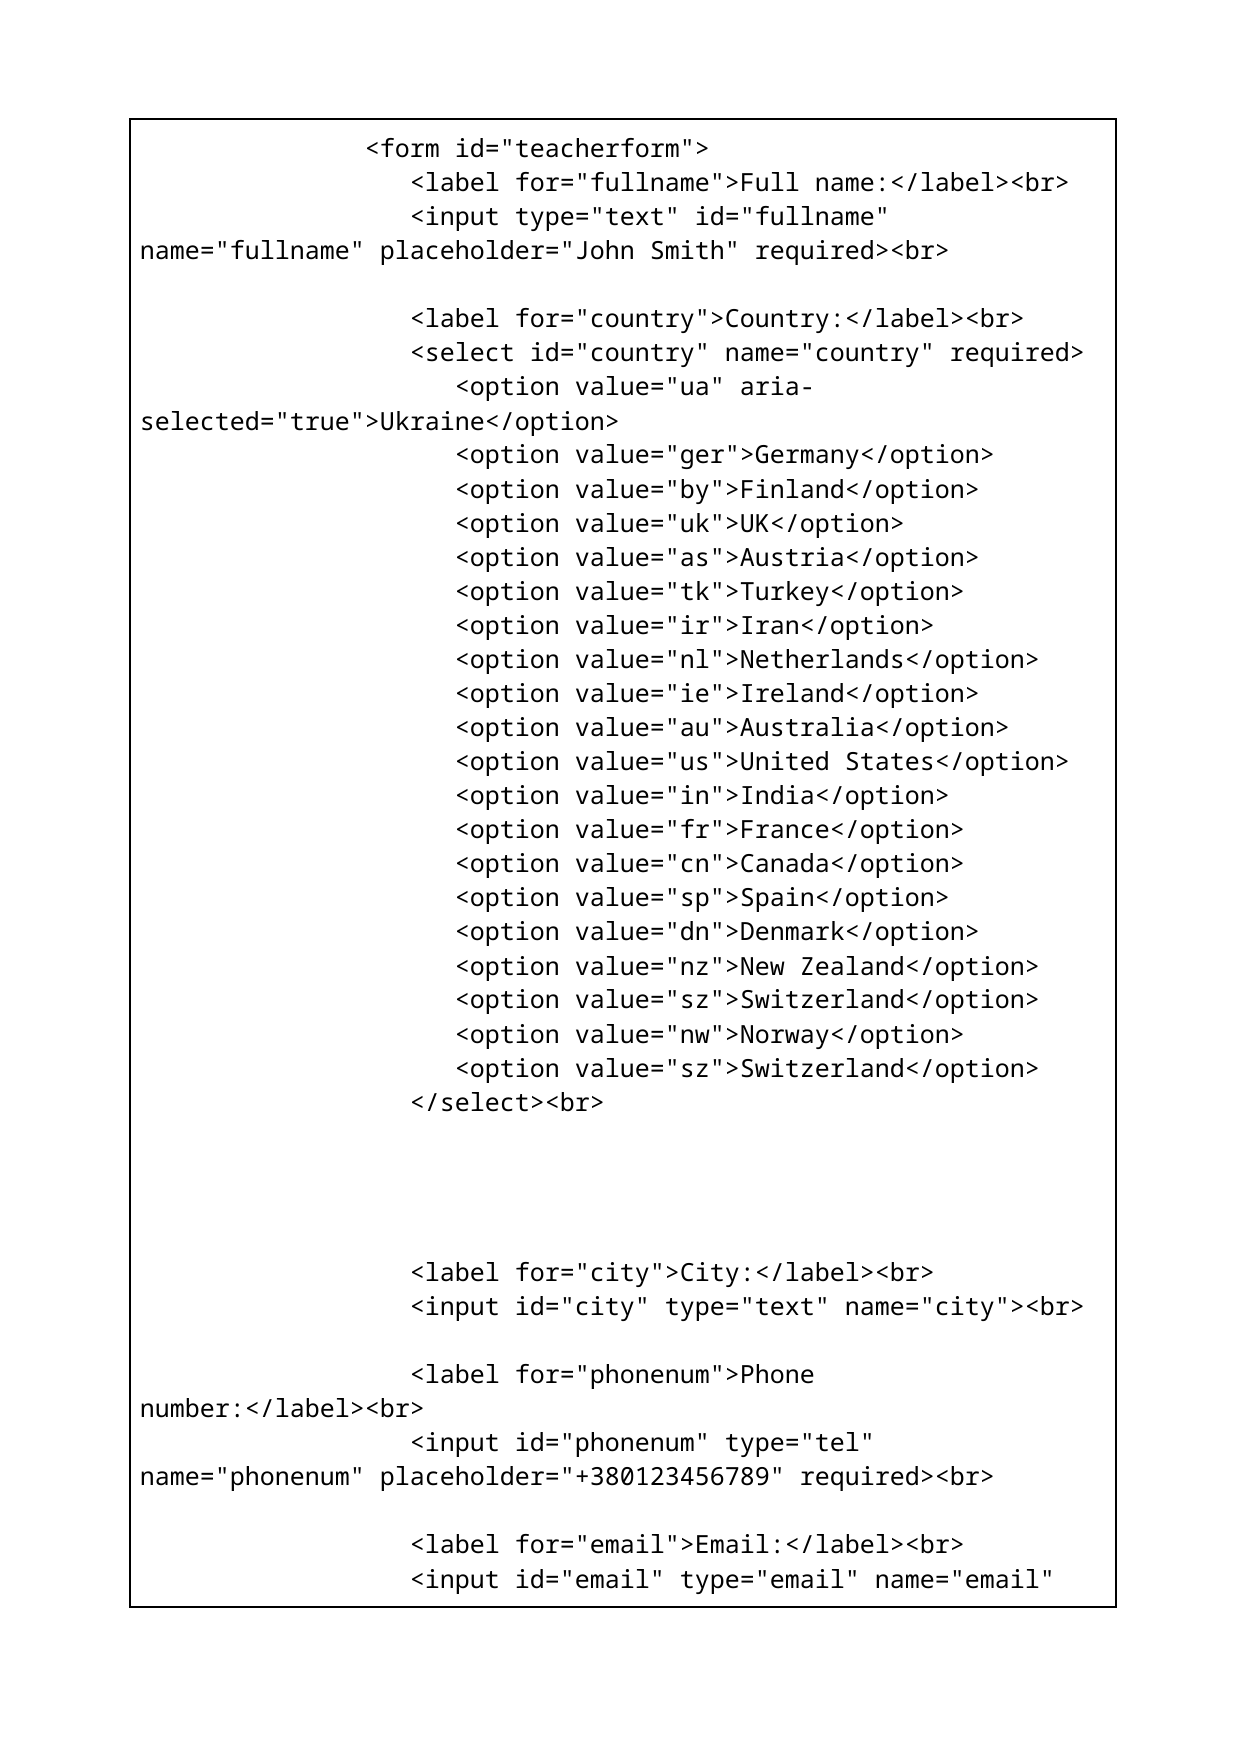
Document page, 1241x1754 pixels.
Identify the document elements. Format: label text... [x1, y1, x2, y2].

table_cell <form id="teacherform"> <label for="fullname">Full name:</label><br> <input type="text" id="fullname" name="fullname" placeholder="John Smith" required><br> <label for="country">Country:</label><br> <select id="country" name="country" required> <option value="ua" aria-selected="true">Ukraine</option> <option value="ger">Germany</option> <option value="by">Finland</option> <option value="uk">UK</option> <option value="as">Austria</option> <option value="tk">Turkey</option> <option value="ir">Iran</option> <option value="nl">Netherlands</option> <option value="ie">Ireland</option> <option value="au">Australia</option> <option value="us">United States</option> <option value="in">India</option> <option value="fr">France</option> <option value="cn">Canada</option> <option value="sp">Spain</option> <option value="dn">Denmark</option> <option value="nz">New Zealand</option> <option value="sz">Switzerland</option> <option value="nw">Norway</option> <option value="sz">Switzerland</option> </select><br> <label for="city">City:</label><br> <input id="city" type="text" name="city"><br> <label for="phonenum">Phone number:</label><br> <input id="phonenum" type="tel" name="phonenum" placeholder="+380123456789" required><br> <label for="email">Email:</label><br> <input id="email" type="email" name="email" [131, 120, 1115, 1606]
